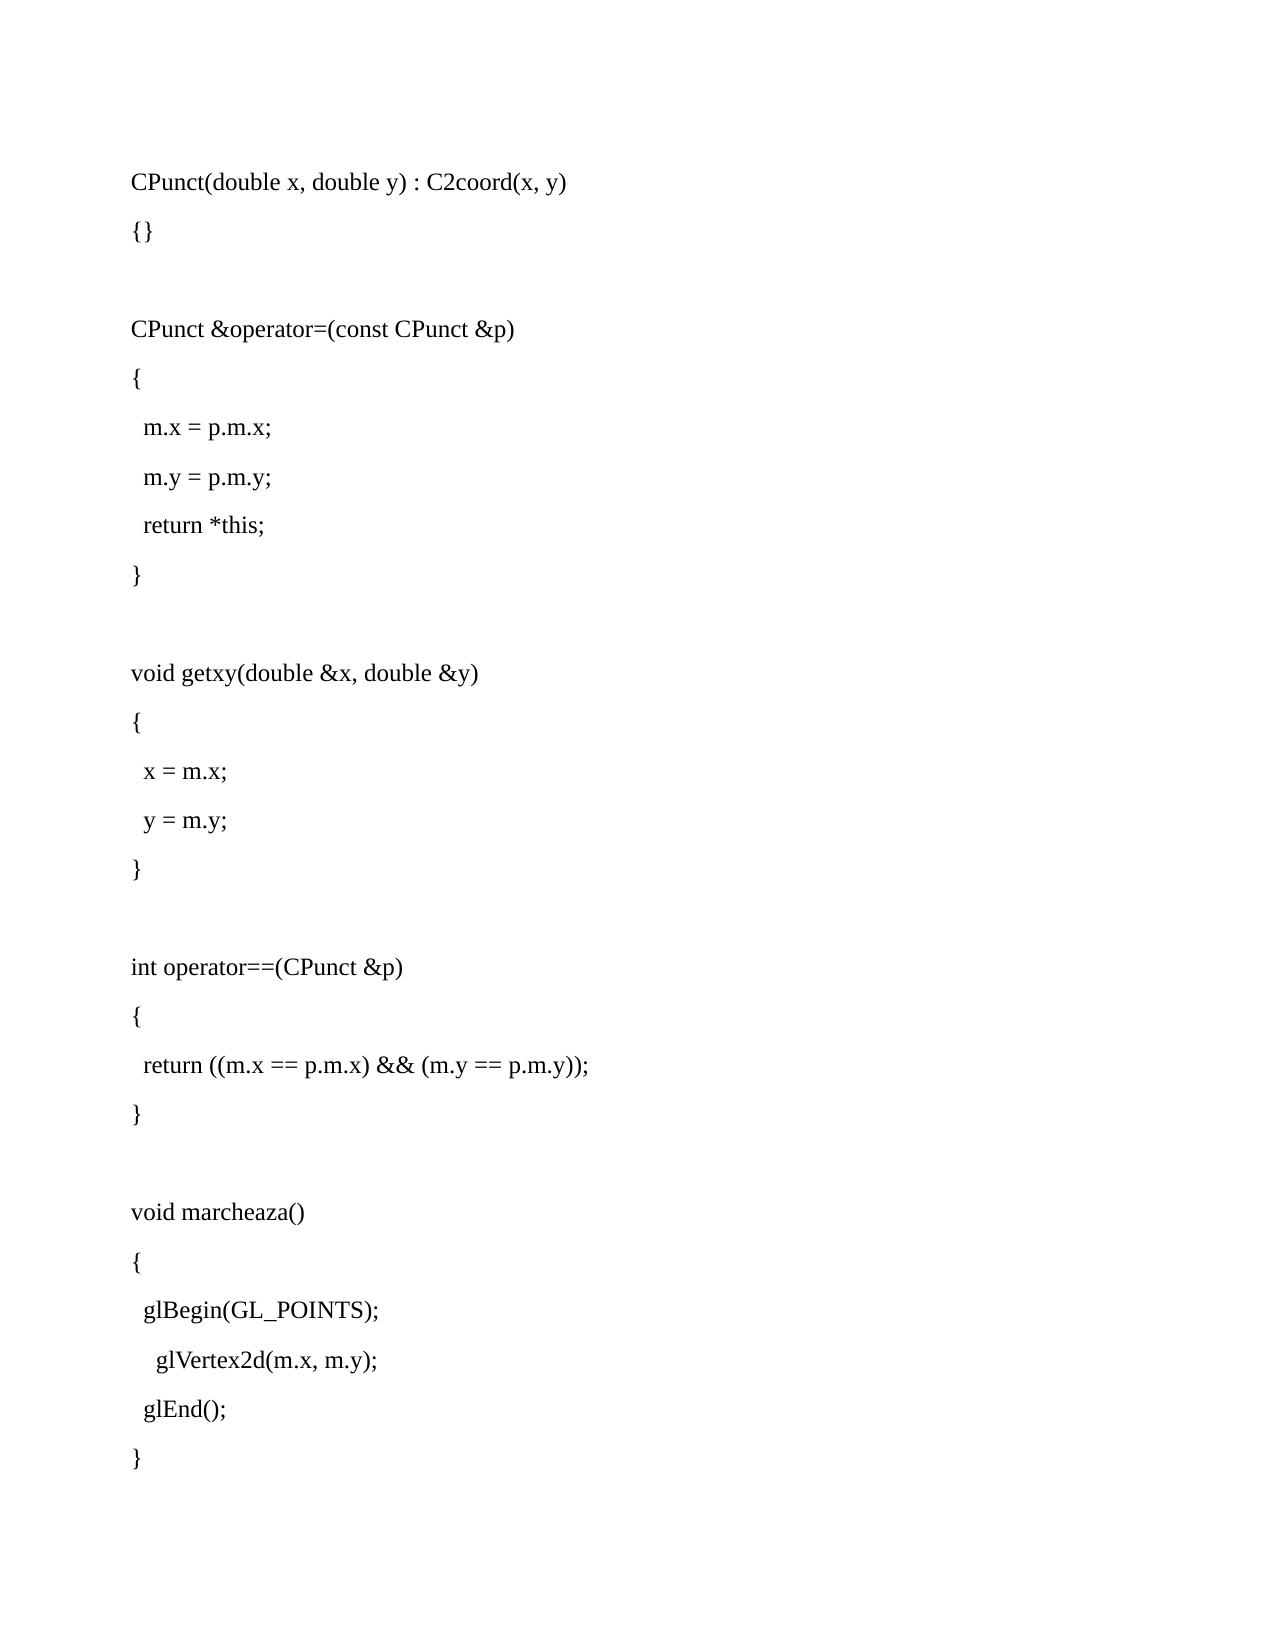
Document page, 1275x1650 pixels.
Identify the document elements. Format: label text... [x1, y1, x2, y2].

text m.y = p.m.y; [118, 462, 1157, 490]
text glBegin(GL_POINTS); [118, 1296, 1157, 1324]
text glVertex2d(m.x, m.y); [118, 1345, 1157, 1373]
text x = m.x; [118, 756, 1157, 785]
text CPunct(double x, double y) : C2coord(x, y) [118, 167, 1157, 196]
text { [118, 707, 1157, 736]
text } [118, 854, 1157, 883]
text {} [118, 216, 1157, 245]
text return *this; [118, 511, 1157, 539]
text } [118, 1443, 1157, 1472]
text void marcheaza() [118, 1197, 1157, 1226]
text return ((m.x == p.m.x) && (m.y == p.m.y)); [118, 1050, 1157, 1079]
text { [118, 363, 1157, 392]
text void getxy(double &x, double &y) [118, 658, 1157, 687]
text } [118, 560, 1157, 588]
text m.x = p.m.x; [118, 412, 1157, 441]
text { [118, 1001, 1157, 1030]
text y = m.y; [118, 805, 1157, 834]
text } [118, 1099, 1157, 1128]
text { [118, 1247, 1157, 1275]
text CPunct &operator=(const CPunct &p) [118, 314, 1157, 343]
text int operator==(CPunct &p) [118, 952, 1157, 981]
text glEnd(); [118, 1394, 1157, 1422]
